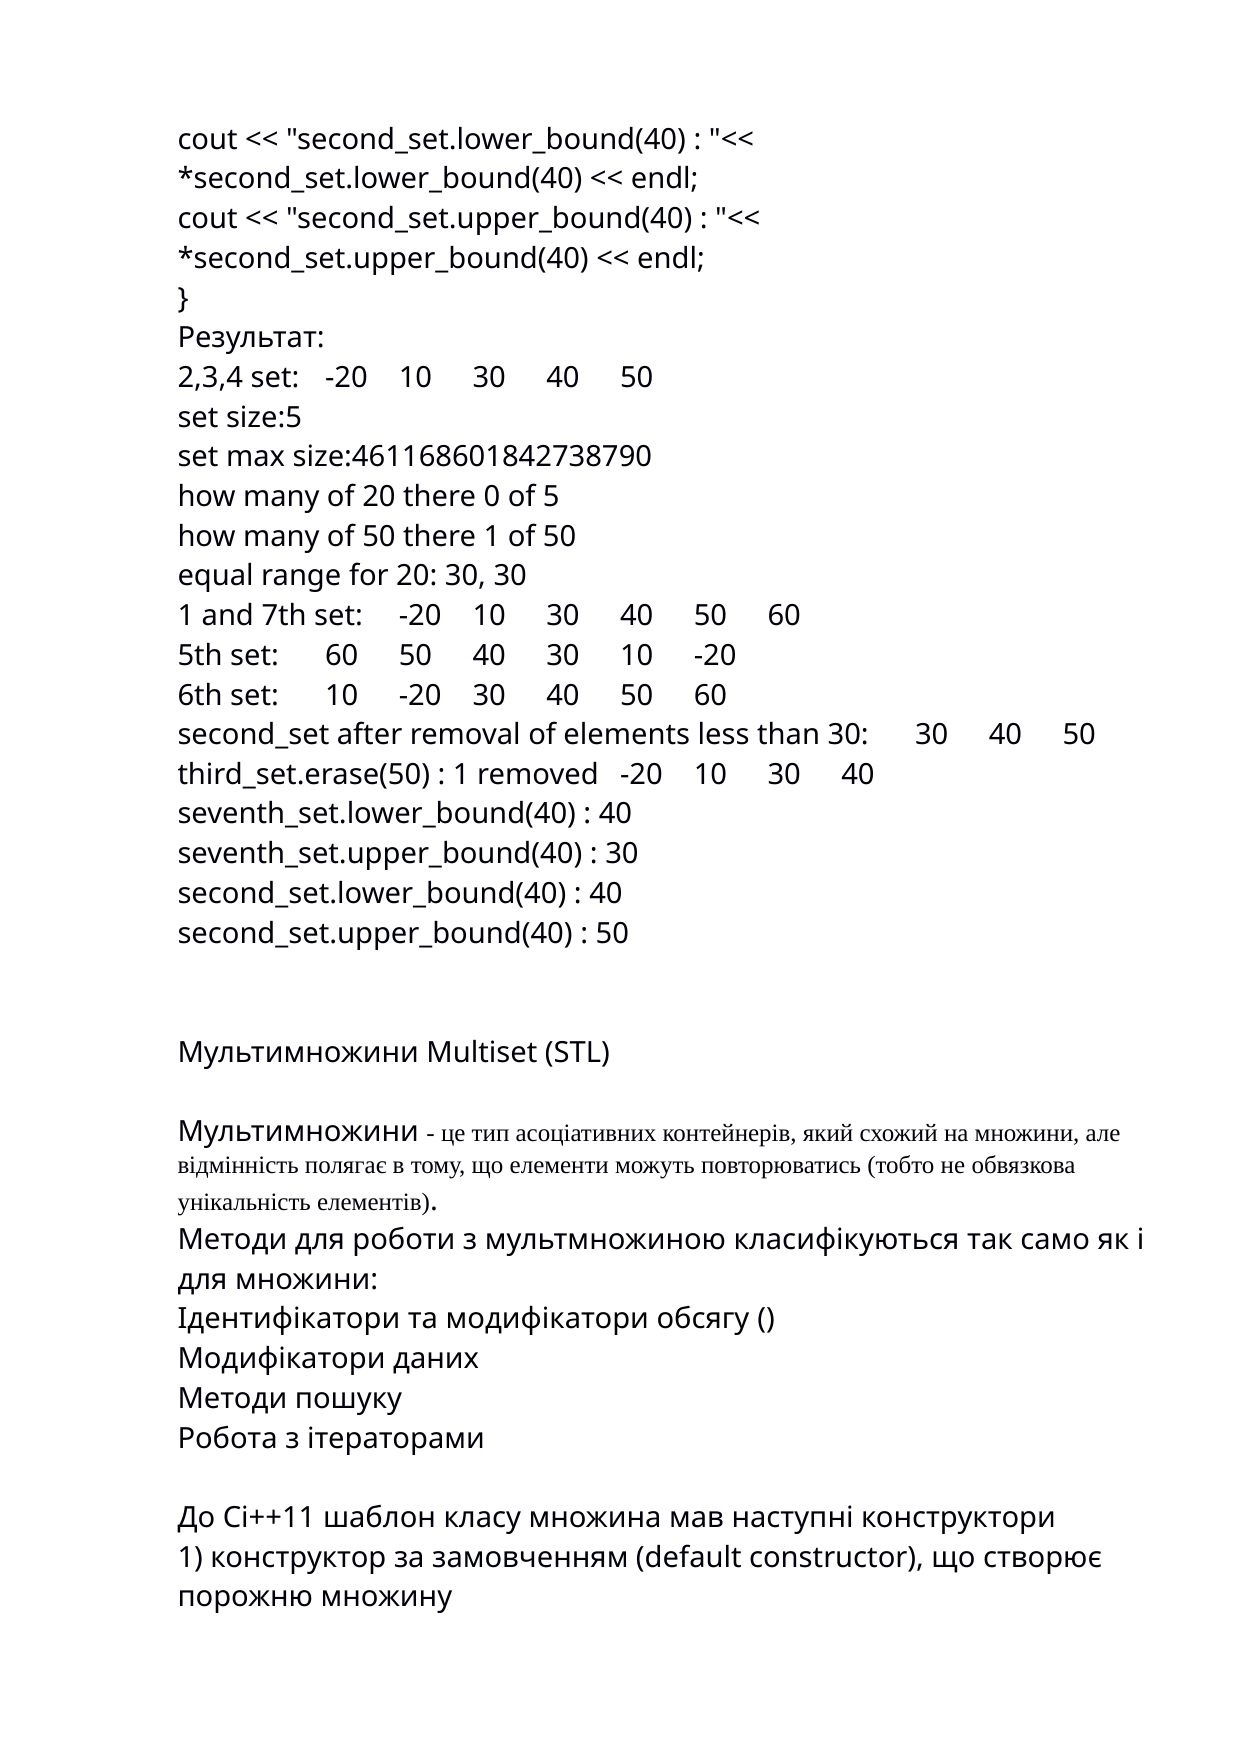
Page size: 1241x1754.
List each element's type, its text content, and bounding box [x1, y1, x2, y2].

text Результат: [177, 317, 1152, 356]
text second_set.lower_bound(40) : 40 [177, 872, 1152, 912]
text cout << "second_set.upper_bound(40) : "<< *second_set.upper_bound(40) << endl; [177, 197, 1152, 277]
text Робота з ітераторами [177, 1417, 1152, 1457]
text Мультимножини Multiset (STL) [177, 1031, 1152, 1071]
text seventh_set.lower_bound(40) : 40 [177, 793, 1152, 832]
text Ідентифікатори та модифікатори обсягу () [177, 1298, 1152, 1337]
text 6th set: 10 -20 30 40 50 60 [177, 674, 1152, 713]
text 5th set: 60 50 40 30 10 -20 [177, 634, 1152, 674]
text seventh_set.upper_bound(40) : 30 [177, 832, 1152, 872]
text Мультимножини - це тип асоціативних контейнерів, який схожий на множини, але відмінність полягає в тому, що елементи можуть повторюватись (тобто не обвязкова унікальність елементів). [177, 1110, 1152, 1218]
text Методи пошуку [177, 1377, 1152, 1417]
text 2,3,4 set: -20 10 30 40 50 [177, 356, 1152, 396]
text Модифікатори даних [177, 1337, 1152, 1377]
text equal range for 20: 30, 30 [177, 555, 1152, 594]
text 1 and 7th set: -20 10 30 40 50 60 [177, 594, 1152, 634]
text set size:5 [177, 396, 1152, 436]
text second_set.upper_bound(40) : 50 [177, 912, 1152, 952]
text second_set after removal of elements less than 30: 30 40 50 [177, 713, 1152, 753]
text third_set.erase(50) : 1 removed -20 10 30 40 [177, 753, 1152, 793]
text set max size:461168601842738790 [177, 436, 1152, 475]
text how many of 20 there 0 of 5 [177, 475, 1152, 515]
text До Сі++11 шаблон класу множина мав наступні конструктори [177, 1496, 1152, 1536]
text Методи для роботи з мультмножиною класифікуються так само як і для множини: [177, 1218, 1152, 1298]
text how many of 50 there 1 of 50 [177, 515, 1152, 555]
subtitle 1) конструктор за замовченням (default constructor), що створює порожню множину [177, 1536, 1152, 1615]
text cout << "second_set.lower_bound(40) : "<< *second_set.lower_bound(40) << endl; [177, 118, 1152, 197]
text } [177, 277, 1152, 317]
